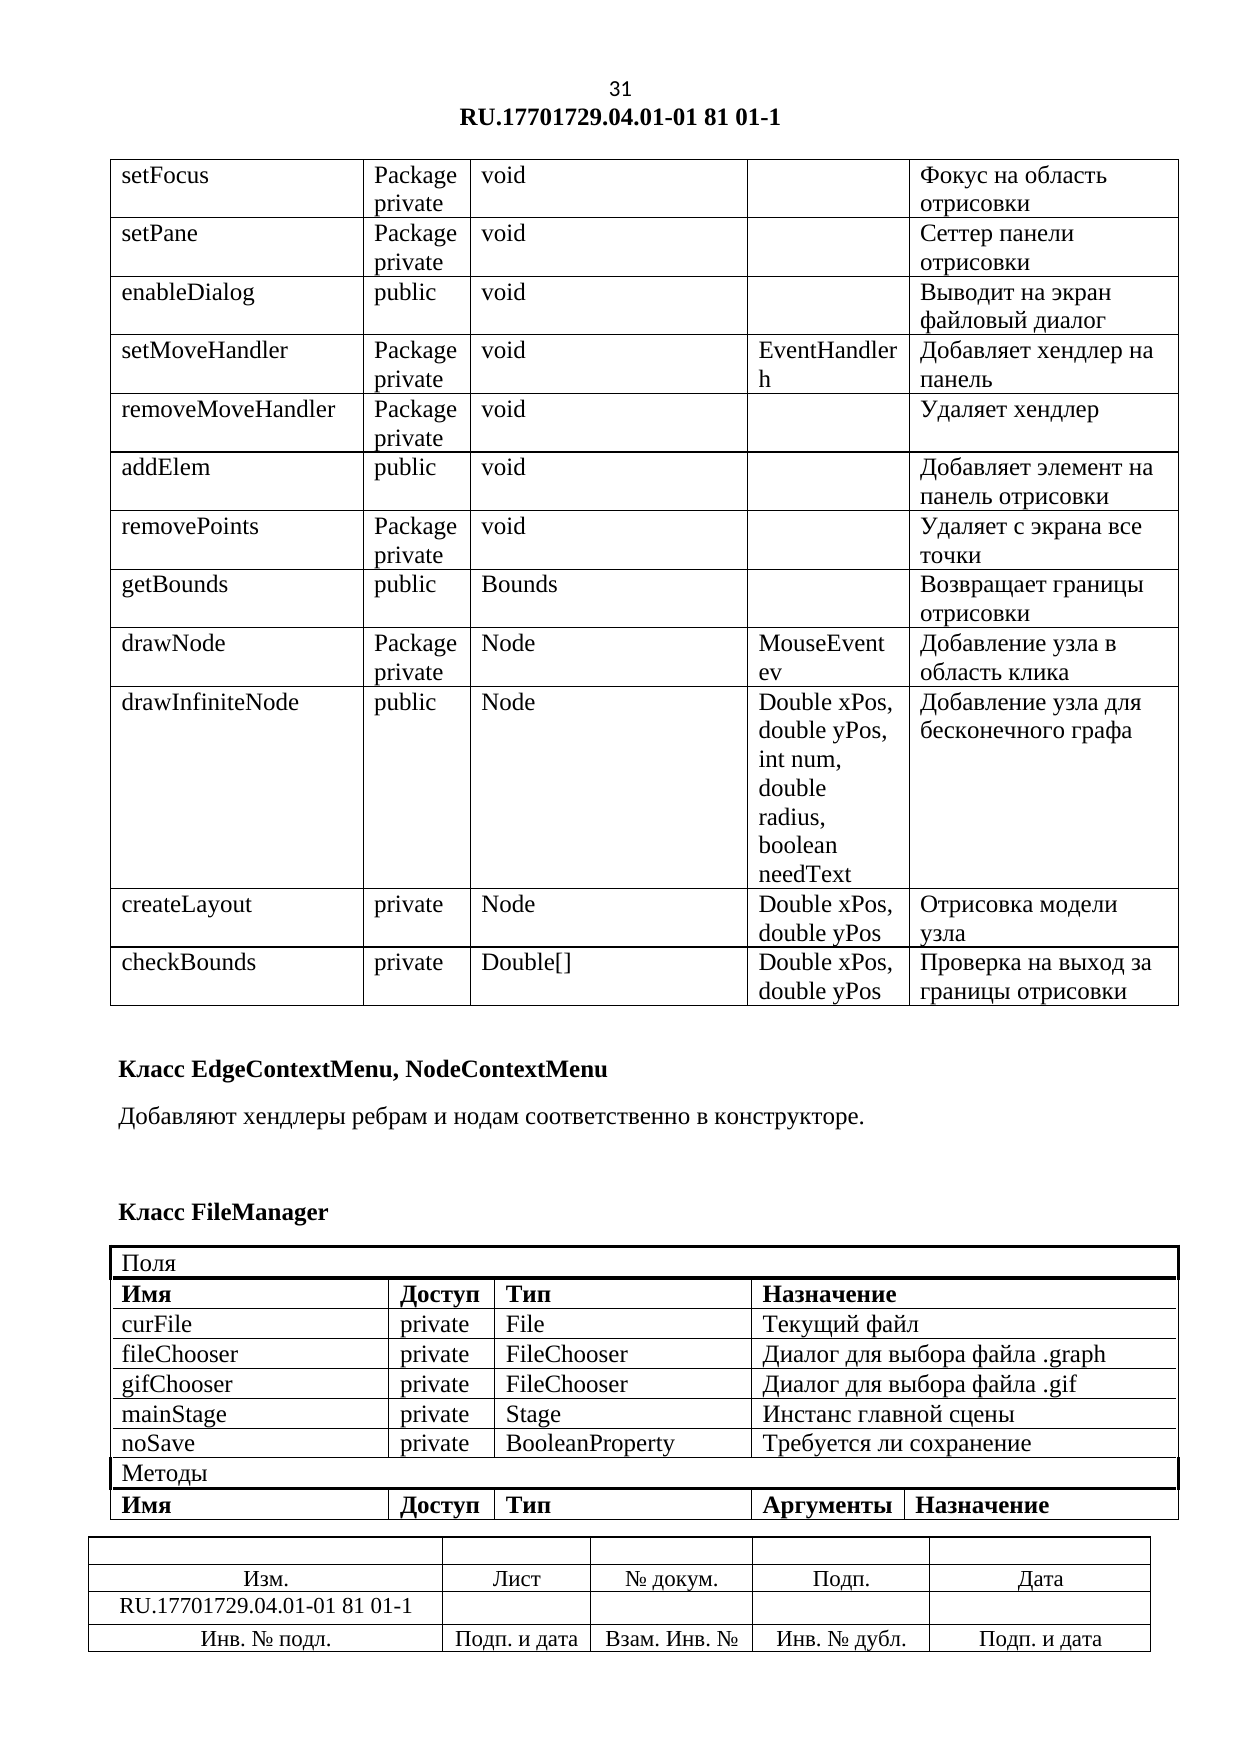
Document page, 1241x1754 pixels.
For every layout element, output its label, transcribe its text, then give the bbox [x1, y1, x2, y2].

table_cell Удаляет с экрана все точки [910, 511, 1178, 568]
table_cell Тип [495, 1490, 751, 1519]
table_cell void [471, 453, 747, 510]
table_cell BooleanProperty [495, 1429, 751, 1457]
table_cell Package private [364, 160, 470, 217]
table_cell Удаляет хендлер [910, 394, 1178, 451]
table_cell Bounds [471, 570, 747, 627]
table_cell removePoints [111, 511, 363, 568]
table_cell drawInfiniteNode [111, 687, 363, 888]
table_cell Node [471, 687, 747, 888]
text Класс FileManager [118, 1197, 1181, 1226]
table_cell Package private [364, 218, 470, 276]
table_cell private [389, 1309, 494, 1338]
table_cell setPane [111, 218, 363, 276]
table_cell [748, 218, 909, 276]
table_cell Double xPos, double yPos [748, 948, 909, 1005]
table_cell [748, 511, 909, 568]
table_cell Отрисовка модели узла [910, 889, 1178, 946]
table_cell Фокус на область отрисовки [910, 160, 1178, 217]
table_cell Имя [111, 1487, 388, 1519]
table_cell Сеттер панели отрисовки [910, 218, 1178, 276]
table_cell void [471, 218, 747, 276]
table_cell void [471, 394, 747, 451]
table_cell [748, 453, 909, 510]
table_cell Добавление узла для бесконечного графа [910, 687, 1178, 888]
table_cell public [364, 453, 470, 510]
table_cell drawNode [111, 628, 363, 686]
table_cell Package private [364, 394, 470, 451]
table_cell getBounds [111, 570, 363, 627]
table_cell Имя [111, 1276, 388, 1308]
table_cell Проверка на выход за границы отрисовки [910, 948, 1178, 1005]
table_cell FileChooser [495, 1369, 751, 1398]
table_header Поля [112, 1248, 1177, 1276]
table_cell void [471, 160, 747, 217]
table_cell Добавление узла в область клика [910, 628, 1178, 686]
table_cell Назначение [905, 1487, 1178, 1519]
table_cell Node [471, 889, 747, 946]
table_cell Доступ [389, 1490, 494, 1519]
table_cell Тип [495, 1280, 751, 1308]
table_cell public [364, 570, 470, 627]
table_cell [748, 160, 909, 217]
table_cell enableDialog [111, 277, 363, 334]
table_cell Добавляет хендлер на панель [910, 335, 1178, 393]
table_cell mainStage [111, 1398, 388, 1427]
table_cell curFile [111, 1308, 388, 1338]
table_cell Диалог для выбора файла .gif [752, 1368, 1178, 1398]
table_cell setFocus [111, 160, 363, 217]
table_cell Добавляет элемент на панель отрисовки [910, 453, 1178, 510]
table_cell Возвращает границы отрисовки [910, 570, 1178, 627]
table_cell MouseEvent ev [748, 628, 909, 686]
table_cell createLayout [111, 889, 363, 946]
table_cell private [389, 1369, 494, 1398]
table_cell removeMoveHandler [111, 394, 363, 451]
table_cell void [471, 277, 747, 334]
text Добавляют хендлеры ребрам и нодам соответственно в конструкторе. [118, 1101, 1181, 1130]
table_cell Double xPos, double yPos, int num, double radius, boolean needText [748, 687, 909, 888]
table_cell EventHandler h [748, 335, 909, 393]
table_cell checkBounds [111, 948, 363, 1005]
table_cell Текущий файл [752, 1308, 1178, 1338]
table_cell void [471, 335, 747, 393]
table_cell Node [471, 628, 747, 686]
table_cell private [364, 948, 470, 1005]
table_cell private [389, 1399, 494, 1427]
table_cell [748, 570, 909, 627]
table_cell Аргументы [752, 1490, 904, 1519]
table_cell Методы [112, 1457, 1177, 1487]
table_cell Доступ [389, 1280, 494, 1308]
table_cell fileChooser [111, 1338, 388, 1368]
text Класс EdgeContextMenu, NodeContextMenu [118, 1054, 1181, 1082]
table_cell setMoveHandler [111, 335, 363, 393]
table_cell private [364, 889, 470, 946]
table_cell Назначение [752, 1276, 1178, 1308]
table_cell addElem [111, 453, 363, 510]
table_cell noSave [111, 1428, 388, 1457]
table_cell gifChooser [111, 1368, 388, 1398]
table_cell Double[] [471, 948, 747, 1005]
table_cell Package private [364, 335, 470, 393]
table_cell FileChooser [495, 1339, 751, 1368]
table_cell void [471, 511, 747, 568]
table_cell [748, 277, 909, 334]
table_cell private [389, 1339, 494, 1368]
table_cell private [389, 1429, 494, 1457]
table_cell Диалог для выбора файла .graph [752, 1338, 1178, 1368]
table_cell Требуется ли сохранение [752, 1428, 1178, 1457]
table_cell Package private [364, 511, 470, 568]
table_cell Double xPos, double yPos [748, 889, 909, 946]
table_cell Выводит на экран файловый диалог [910, 277, 1178, 334]
table_cell public [364, 277, 470, 334]
table_cell Stage [495, 1399, 751, 1427]
table_cell public [364, 687, 470, 888]
table_cell Package private [364, 628, 470, 686]
table_cell File [495, 1309, 751, 1338]
table_cell Инстанс главной сцены [752, 1398, 1178, 1427]
table_cell [748, 394, 909, 451]
